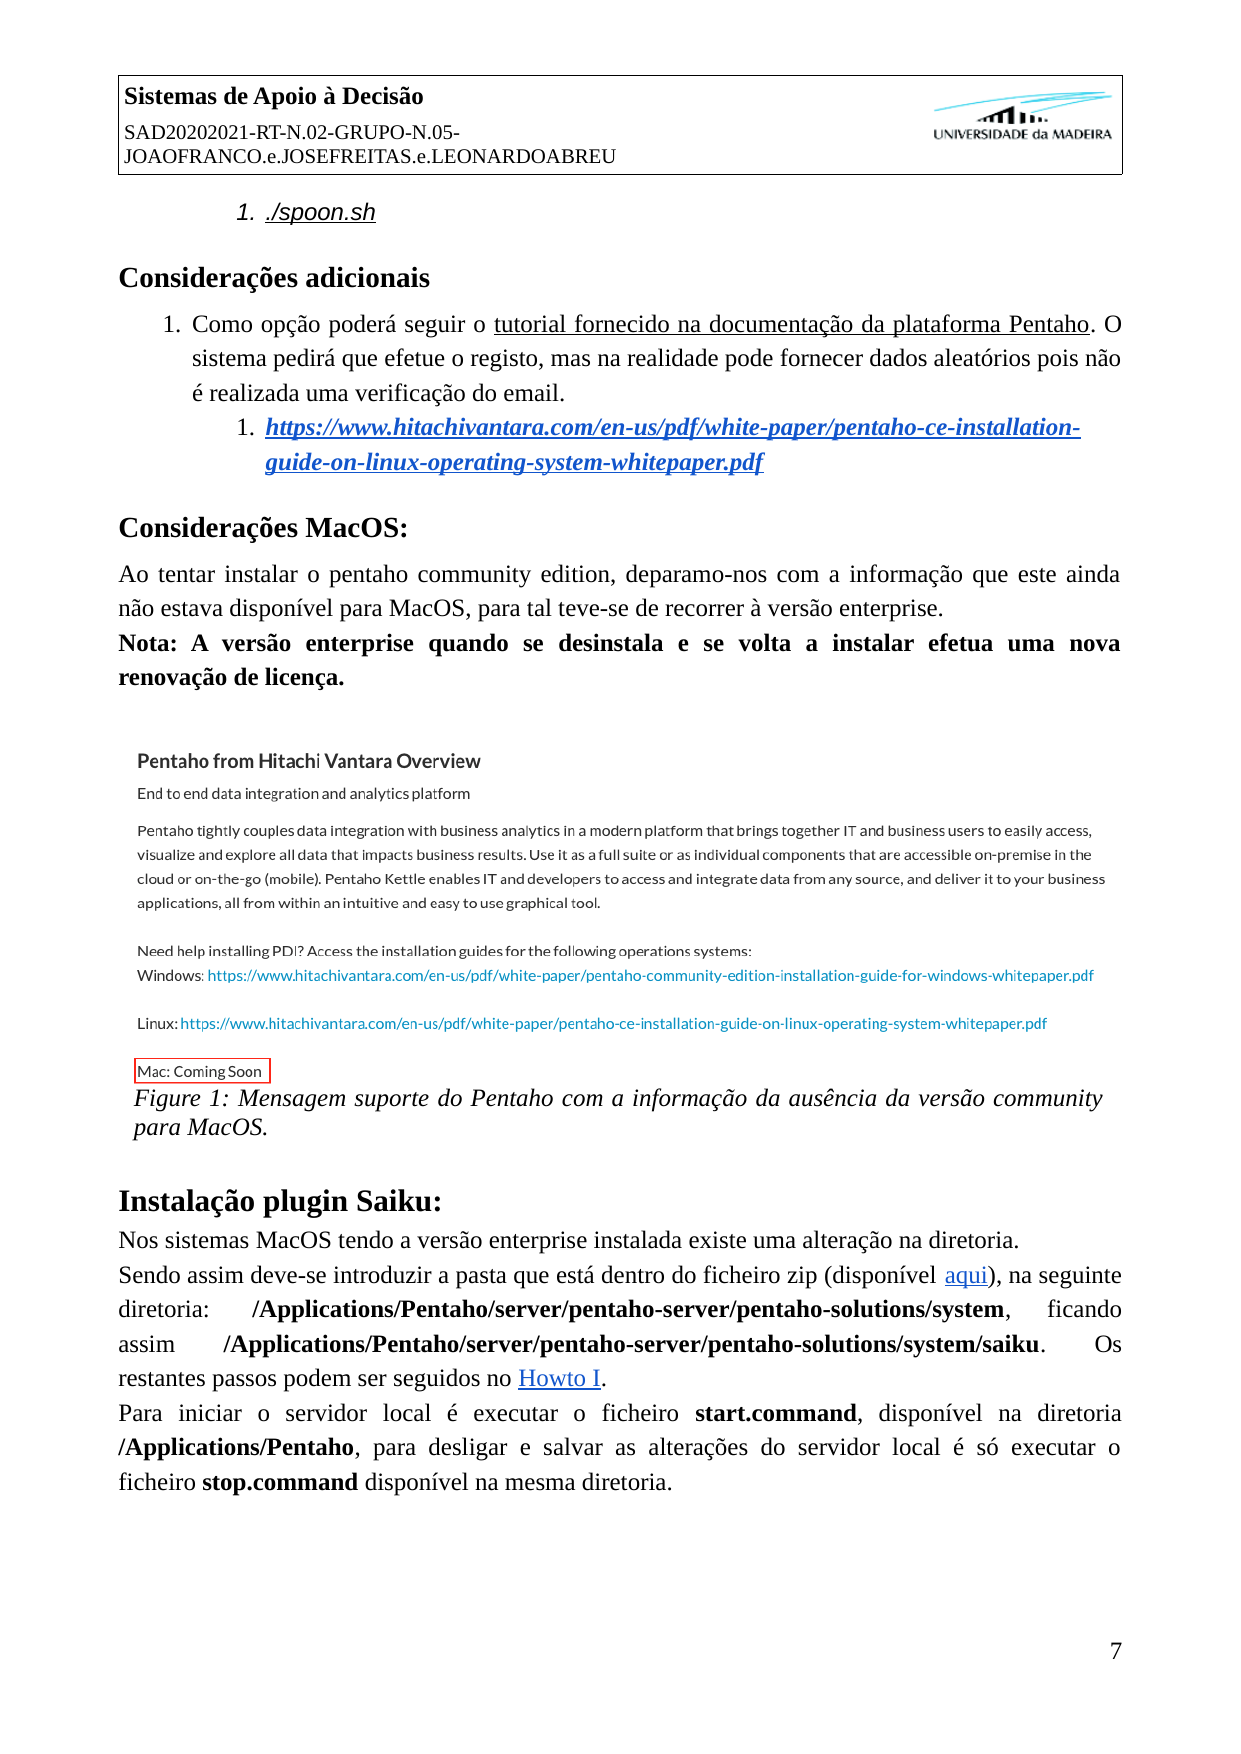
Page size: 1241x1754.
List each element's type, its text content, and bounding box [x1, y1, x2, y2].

list Como opção poderá seguir o tutorial fornecido na documentação da plataforma Pentaho. O sistema pedirá que efetue o registo, mas na realidade pode fornecer dados aleatórios pois não é realizada uma verificação do email. [162, 309, 1122, 407]
text Sendo assim deve-se introduzir a pasta que está dentro do ficheiro zip (disponível aqui), na seguinte diretoria: /Applications/Pentaho/server/pentaho-server/pentaho-solutions/system, ficando assim /Applications/Pentaho/server/pentaho-server/pentaho-solutions/system/saiku. Os restantes passos podem ser seguidos no Howto I. [118, 1260, 1122, 1392]
text Nota: A versão enterprise quando se desinstala e se volta a instalar efetua uma nova renovação de licença. [118, 628, 1122, 691]
picture [919, 80, 1120, 146]
text Figure 1: Mensagem suporte do Pentaho com a informação da ausência da versão community para MacOS. [134, 1084, 1106, 1141]
text Instalação plugin Saiku: [118, 1182, 1122, 1218]
subtitle Considerações MacOS: [118, 510, 1122, 544]
text Para iniciar o servidor local é executar o ficheiro start.command, disponível na diretoria /Applications/Pentaho, para desligar e salvar as alterações do servidor local é só executar o ficheiro stop.command disponível na mesma diretoria. [118, 1398, 1122, 1495]
subtitle Considerações adicionais [118, 260, 1122, 294]
list https://www.hitachivantara.com/en-us/pdf/white-paper/pentaho-ce-installation-guide-on-linux-operating-system-whitepaper.pdf [236, 412, 1122, 476]
text Nos sistemas MacOS tendo a versão enterprise instalada existe uma alteração na diretoria. [118, 1225, 1122, 1254]
list ./spoon.sh [236, 198, 1122, 226]
text Ao tentar instalar o pentaho community edition, deparamo-nos com a informação que este ainda não estava disponível para MacOS, para tal teve-se de recorrer à versão enterprise. [118, 559, 1122, 622]
picture [133, 750, 1107, 1084]
